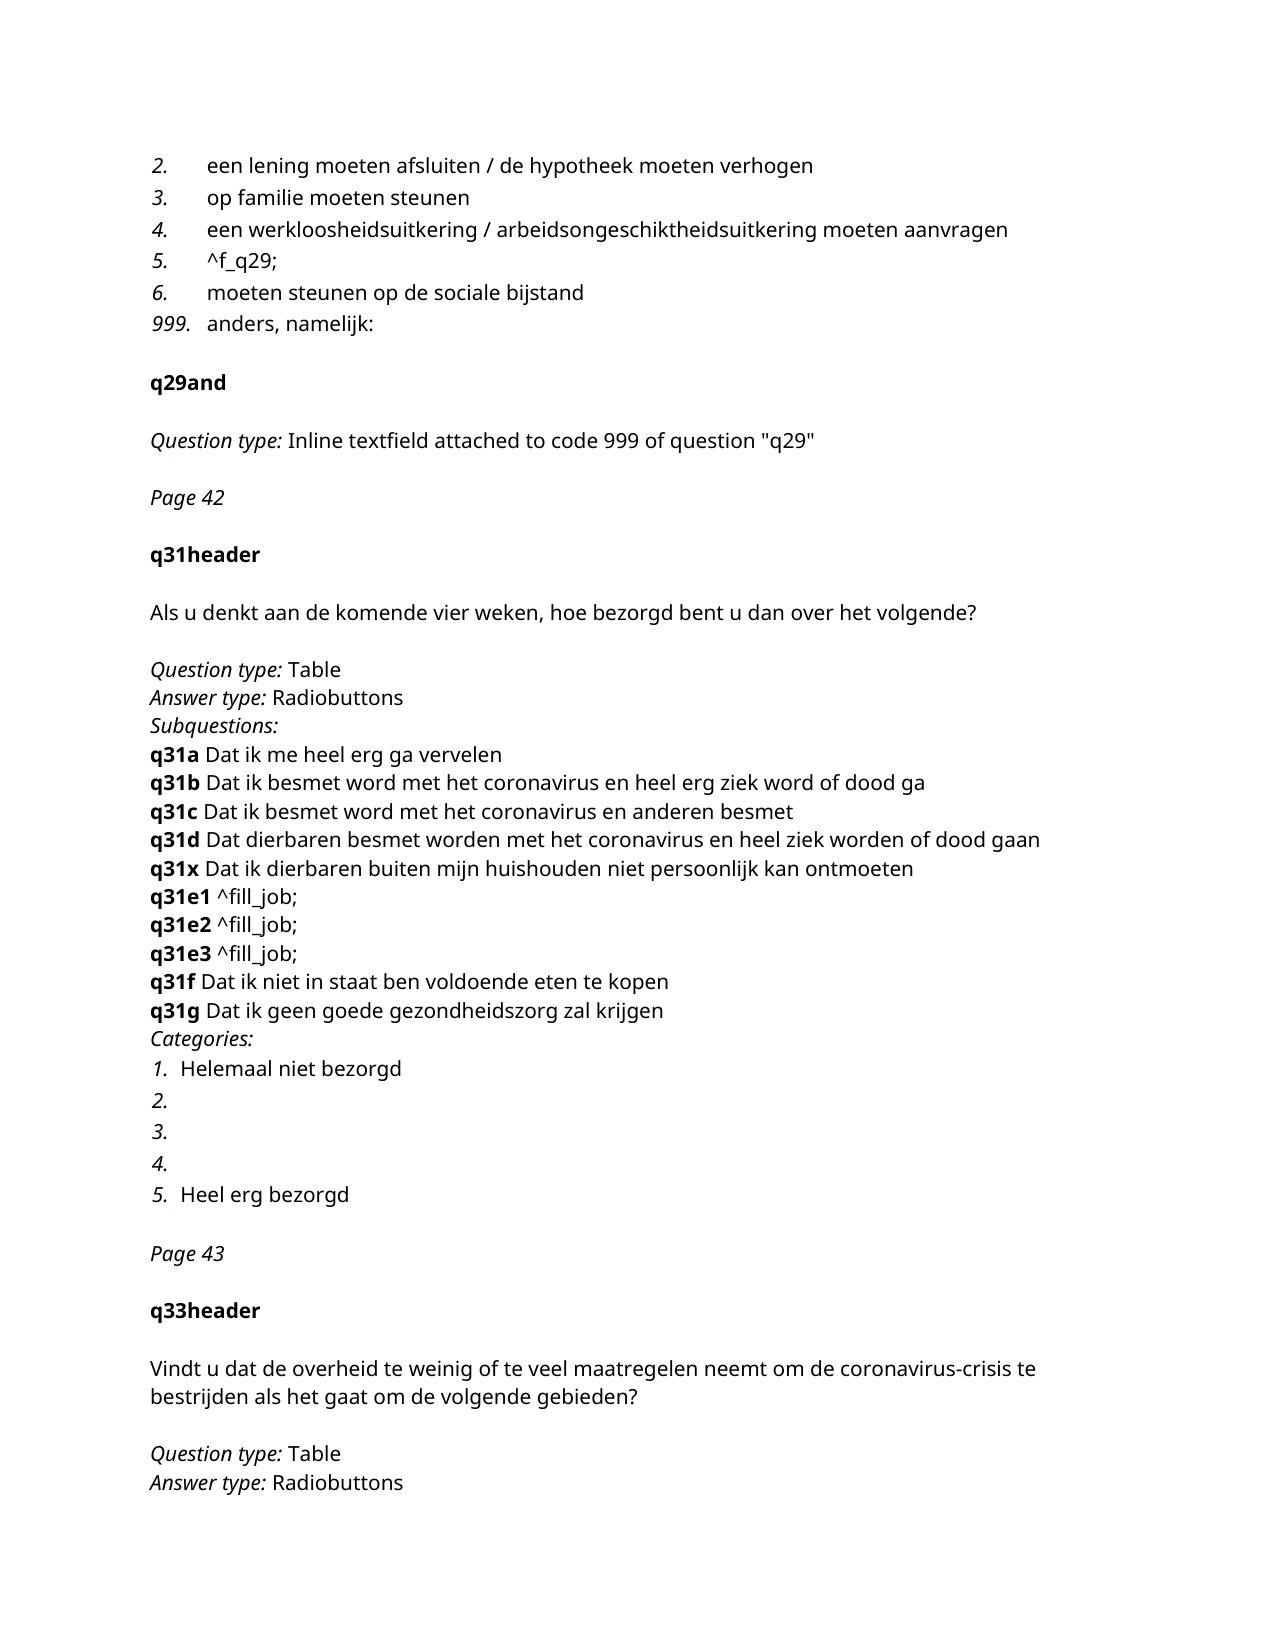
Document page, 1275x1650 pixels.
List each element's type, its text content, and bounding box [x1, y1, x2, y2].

table_cell een werkloosheidsuitkering / arbeidsongeschiktheidsuitkering moeten aanvragen [205, 213, 1063, 245]
table_cell [179, 1116, 422, 1147]
text Page 42 [150, 483, 1125, 511]
text Question type: Table [150, 1439, 1125, 1468]
text Vindt u dat de overheid te weinig of te veel maatregelen neemt om de coronavirus-crisis te bestrijden als het gaat om de volgende gebieden? [150, 1354, 1125, 1411]
text Question type: Table [150, 655, 1125, 683]
text Answer type: Radiobuttons [150, 1468, 1125, 1496]
subtitle q29and [150, 368, 1125, 397]
text Subquestions: q31a Dat ik me heel erg ga vervelen q31b Dat ik besmet word met het coronavirus en heel erg ziek word of dood ga q31c Dat ik besmet word met het coronavirus en anderen besmet q31d Dat dierbaren besmet worden met het coronavirus en heel ziek worden of dood gaan q31x Dat ik dierbaren buiten mijn huishouden niet persoonlijk kan ontmoeten q31e1 ^fill_job; q31e2 ^fill_job; q31e3 ^fill_job; q31f Dat ik niet in staat ben voldoende eten te kopen q31g Dat ik geen goede gezondheidszorg zal krijgen [150, 712, 1125, 1024]
table_cell een lening moeten afsluiten / de hypotheek moeten verhogen [205, 150, 1063, 182]
table_cell Heel erg bezorgd [179, 1179, 422, 1211]
table_cell 5. [150, 245, 205, 276]
table_cell 4. [150, 1148, 178, 1179]
text Als u denkt aan de komende vier weken, hoe bezorgd bent u dan over het volgende? [150, 598, 1125, 626]
text Page 43 [150, 1239, 1125, 1267]
table_cell 6. [150, 276, 205, 308]
subtitle q31header [150, 540, 1125, 569]
table_cell ^f_q29; [205, 245, 1063, 276]
table_cell moeten steunen op de sociale bijstand [205, 276, 1063, 308]
table_cell 3. [150, 1116, 178, 1147]
table_header 1. [150, 1053, 178, 1084]
table_cell 2. [150, 150, 205, 182]
table_cell 999. [150, 308, 205, 339]
table_cell [179, 1148, 422, 1179]
table_cell anders, namelijk: [205, 308, 1063, 339]
subtitle q33header [150, 1296, 1125, 1325]
table_cell [179, 1084, 422, 1116]
table_cell op familie moeten steunen [205, 182, 1063, 213]
text Categories: [150, 1024, 1125, 1053]
table_cell 5. [150, 1179, 178, 1211]
table_cell 4. [150, 213, 205, 245]
text Answer type: Radiobuttons [150, 683, 1125, 712]
table_header Helemaal niet bezorgd [179, 1053, 422, 1084]
table_cell 2. [150, 1084, 178, 1116]
text Question type: Inline textfield attached to code 999 of question "q29" [150, 426, 1125, 454]
table_cell 3. [150, 182, 205, 213]
